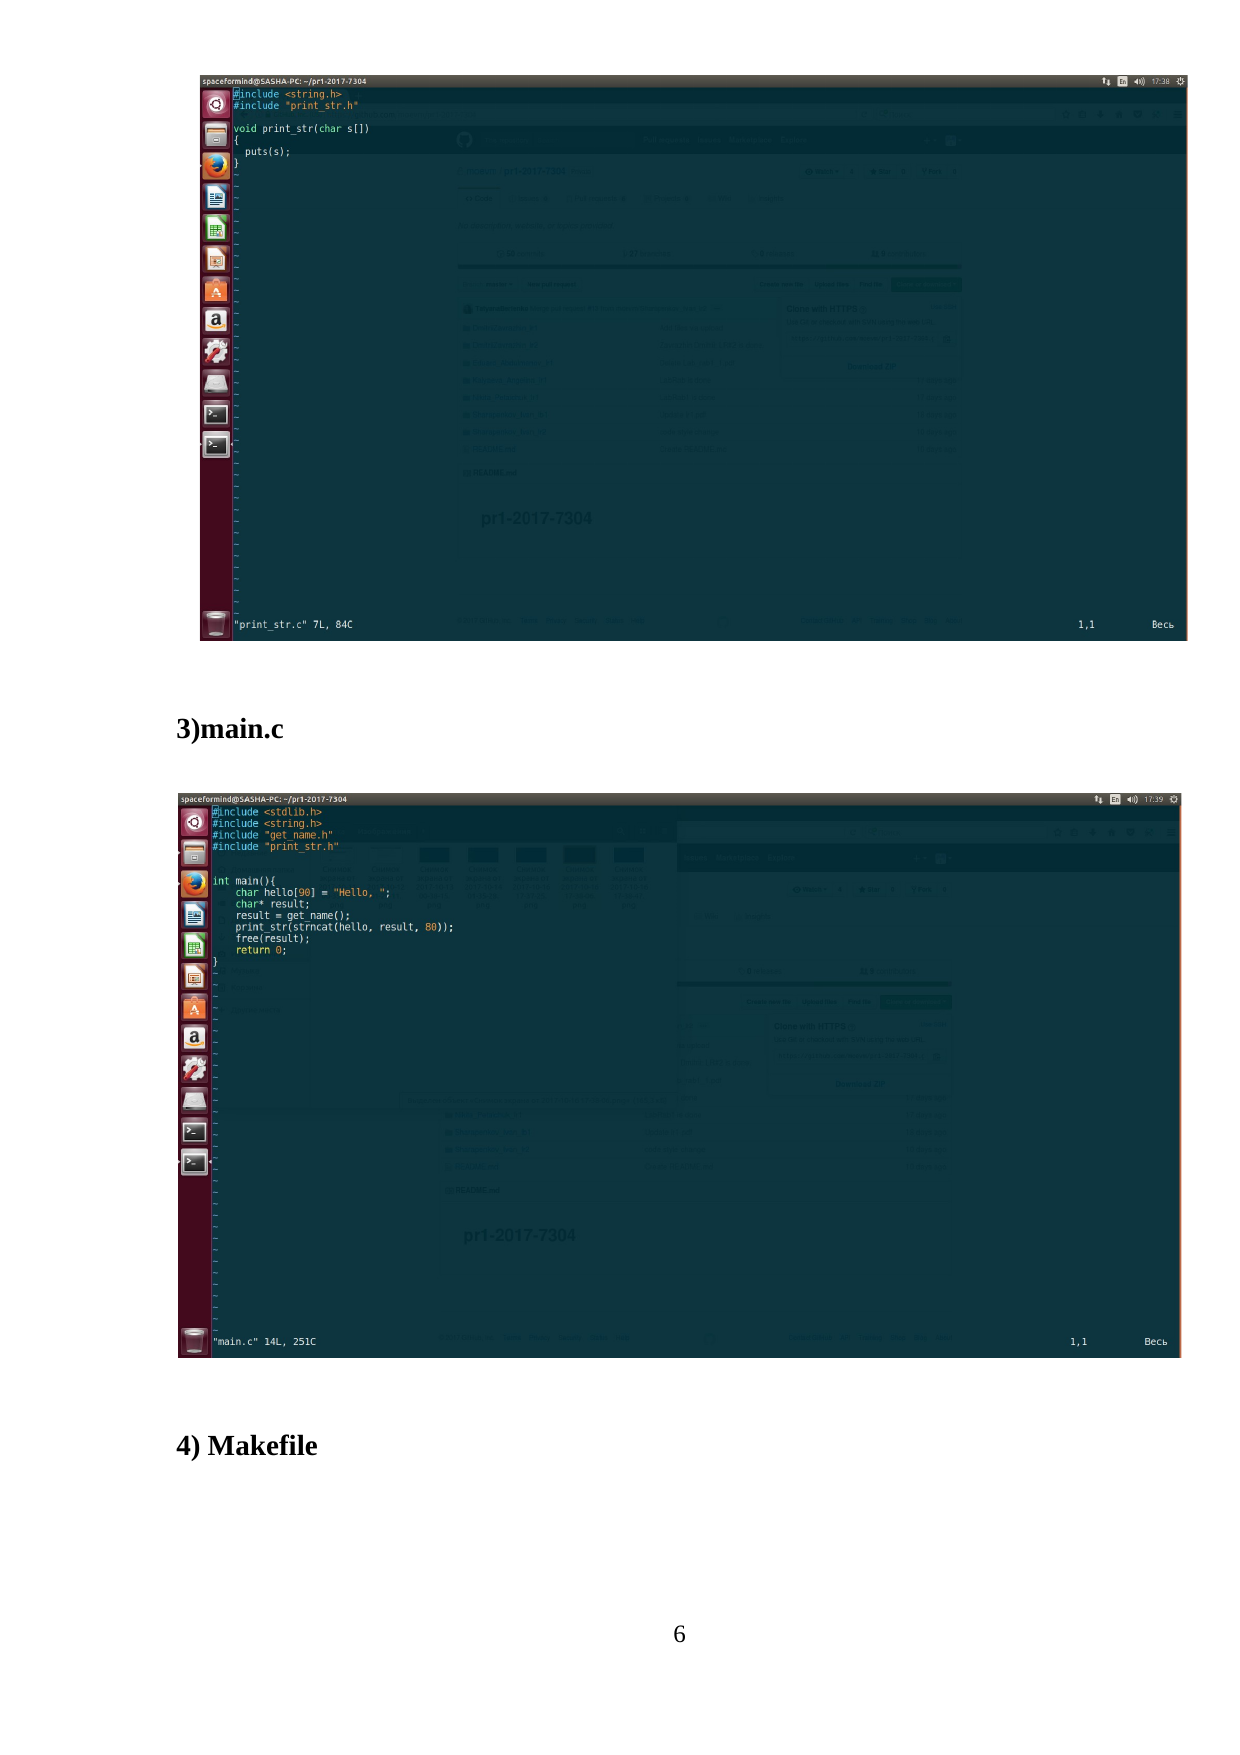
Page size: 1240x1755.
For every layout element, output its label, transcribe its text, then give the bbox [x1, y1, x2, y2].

text 3)main.c [176, 711, 1181, 744]
text 4) Makefile [176, 1428, 1181, 1462]
picture [177, 792, 1182, 1358]
picture [199, 75, 1188, 641]
